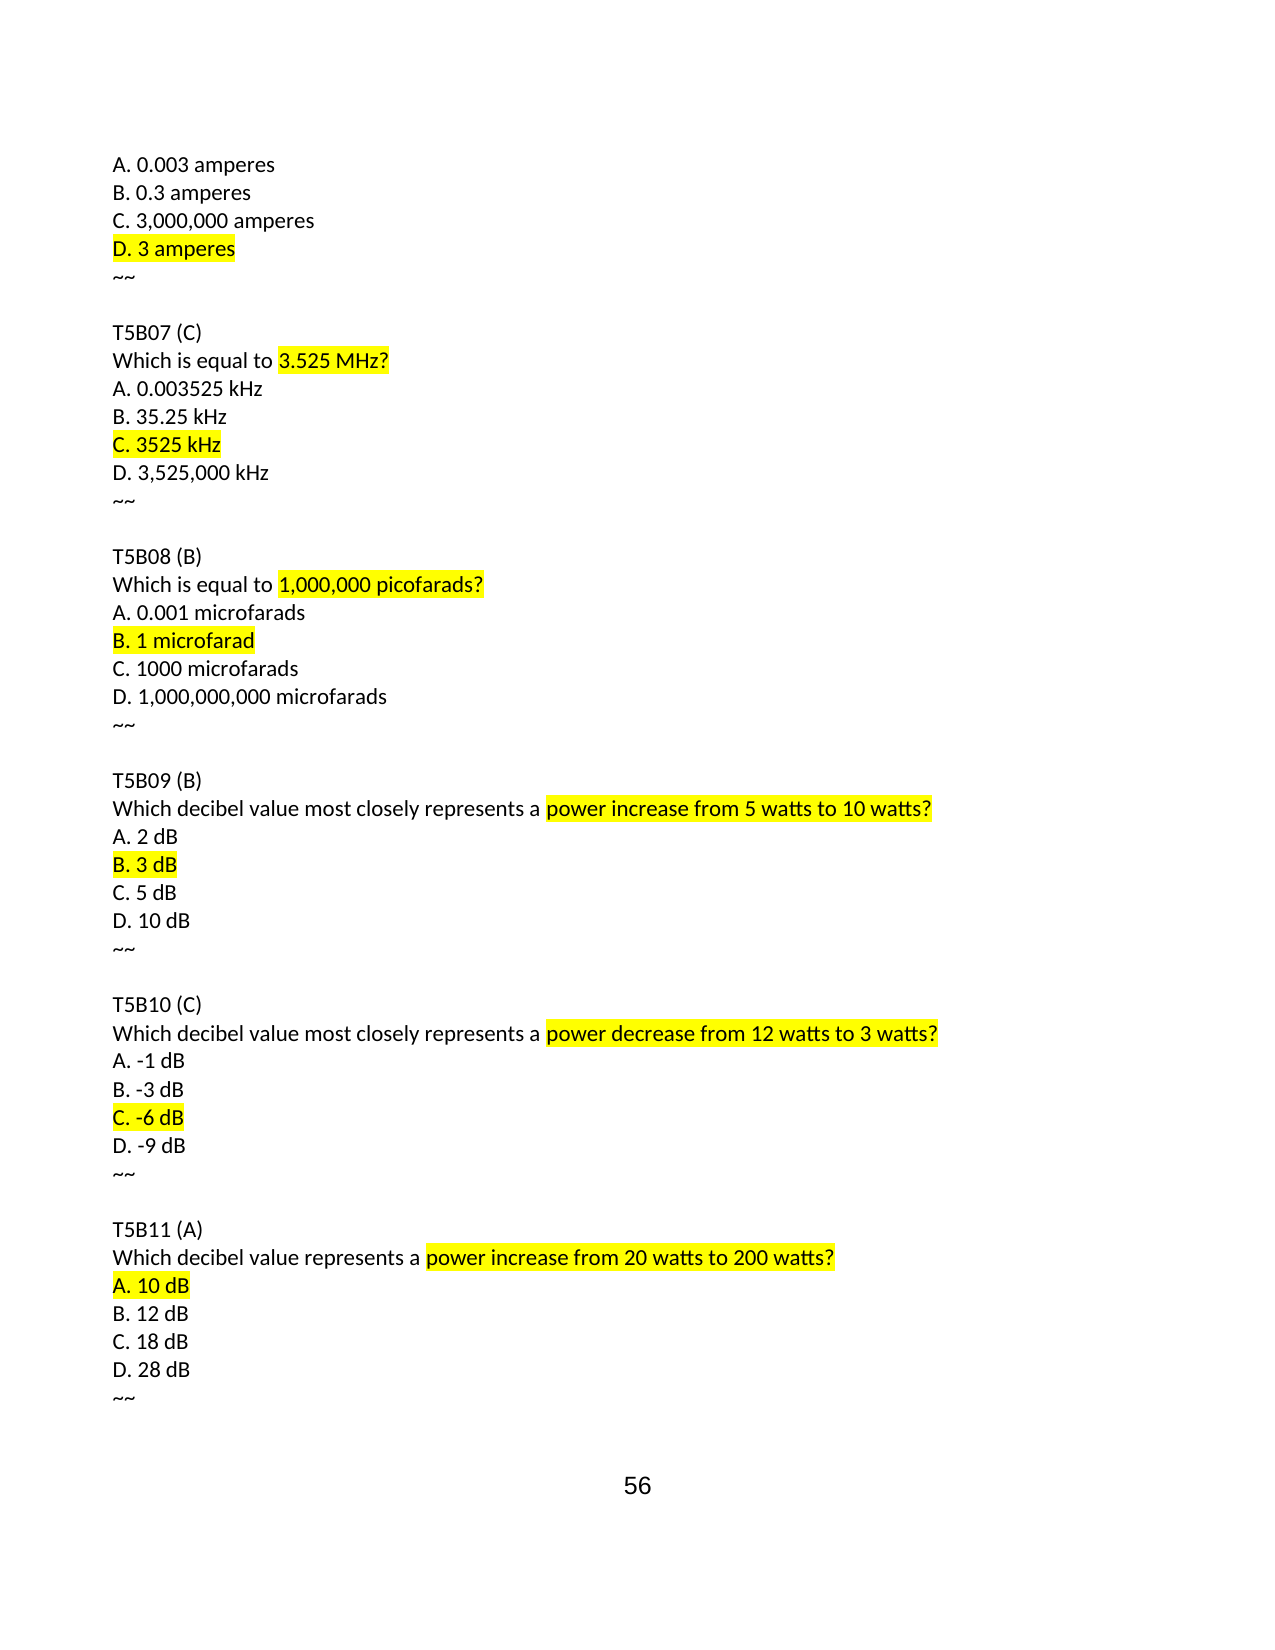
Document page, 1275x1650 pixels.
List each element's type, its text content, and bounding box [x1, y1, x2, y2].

text A. 10 dB [112, 1271, 1162, 1299]
text ~~ [112, 486, 1162, 514]
text C. 5 dB [112, 878, 1162, 907]
text D. 1,000,000,000 microfarads [112, 682, 1162, 710]
text T5B11 (A) [112, 1215, 1162, 1243]
text Which is equal to 3.525 MHz? [112, 346, 1162, 374]
text A. 2 dB [112, 822, 1162, 851]
text D. 3 amperes [112, 234, 1162, 262]
text B. 1 microfarad [112, 626, 1162, 654]
text D. 10 dB [112, 907, 1162, 934]
text Which decibel value most closely represents a power decrease from 12 watts to 3 watts? [112, 1019, 1162, 1047]
text C. 1000 microfarads [112, 654, 1162, 682]
text Which is equal to 1,000,000 picofarads? [112, 570, 1162, 598]
text B. 12 dB [112, 1299, 1162, 1327]
text ~~ [112, 710, 1162, 738]
text B. 3 dB [112, 851, 1162, 878]
text A. 0.001 microfarads [112, 598, 1162, 626]
text B. 0.3 amperes [112, 178, 1162, 206]
text B. 35.25 kHz [112, 402, 1162, 430]
text T5B08 (B) [112, 542, 1162, 570]
text T5B07 (C) [112, 318, 1162, 346]
text C. -6 dB [112, 1103, 1162, 1131]
text T5B09 (B) [112, 766, 1162, 794]
text D. 28 dB [112, 1355, 1162, 1383]
text T5B10 (C) [112, 991, 1162, 1019]
text ~~ [112, 1383, 1162, 1411]
text C. 3,000,000 amperes [112, 206, 1162, 234]
text Which decibel value most closely represents a power increase from 5 watts to 10 watts? [112, 794, 1162, 822]
text D. -9 dB [112, 1131, 1162, 1159]
text A. 0.003 amperes [112, 150, 1162, 178]
text ~~ [112, 262, 1162, 290]
text C. 18 dB [112, 1327, 1162, 1355]
text B. -3 dB [112, 1075, 1162, 1103]
text C. 3525 kHz [112, 430, 1162, 458]
text ~~ [112, 1159, 1162, 1187]
text D. 3,525,000 kHz [112, 458, 1162, 486]
text ~~ [112, 934, 1162, 963]
text Which decibel value represents a power increase from 20 watts to 200 watts? [112, 1243, 1162, 1271]
text A. 0.003525 kHz [112, 374, 1162, 402]
text A. -1 dB [112, 1047, 1162, 1075]
